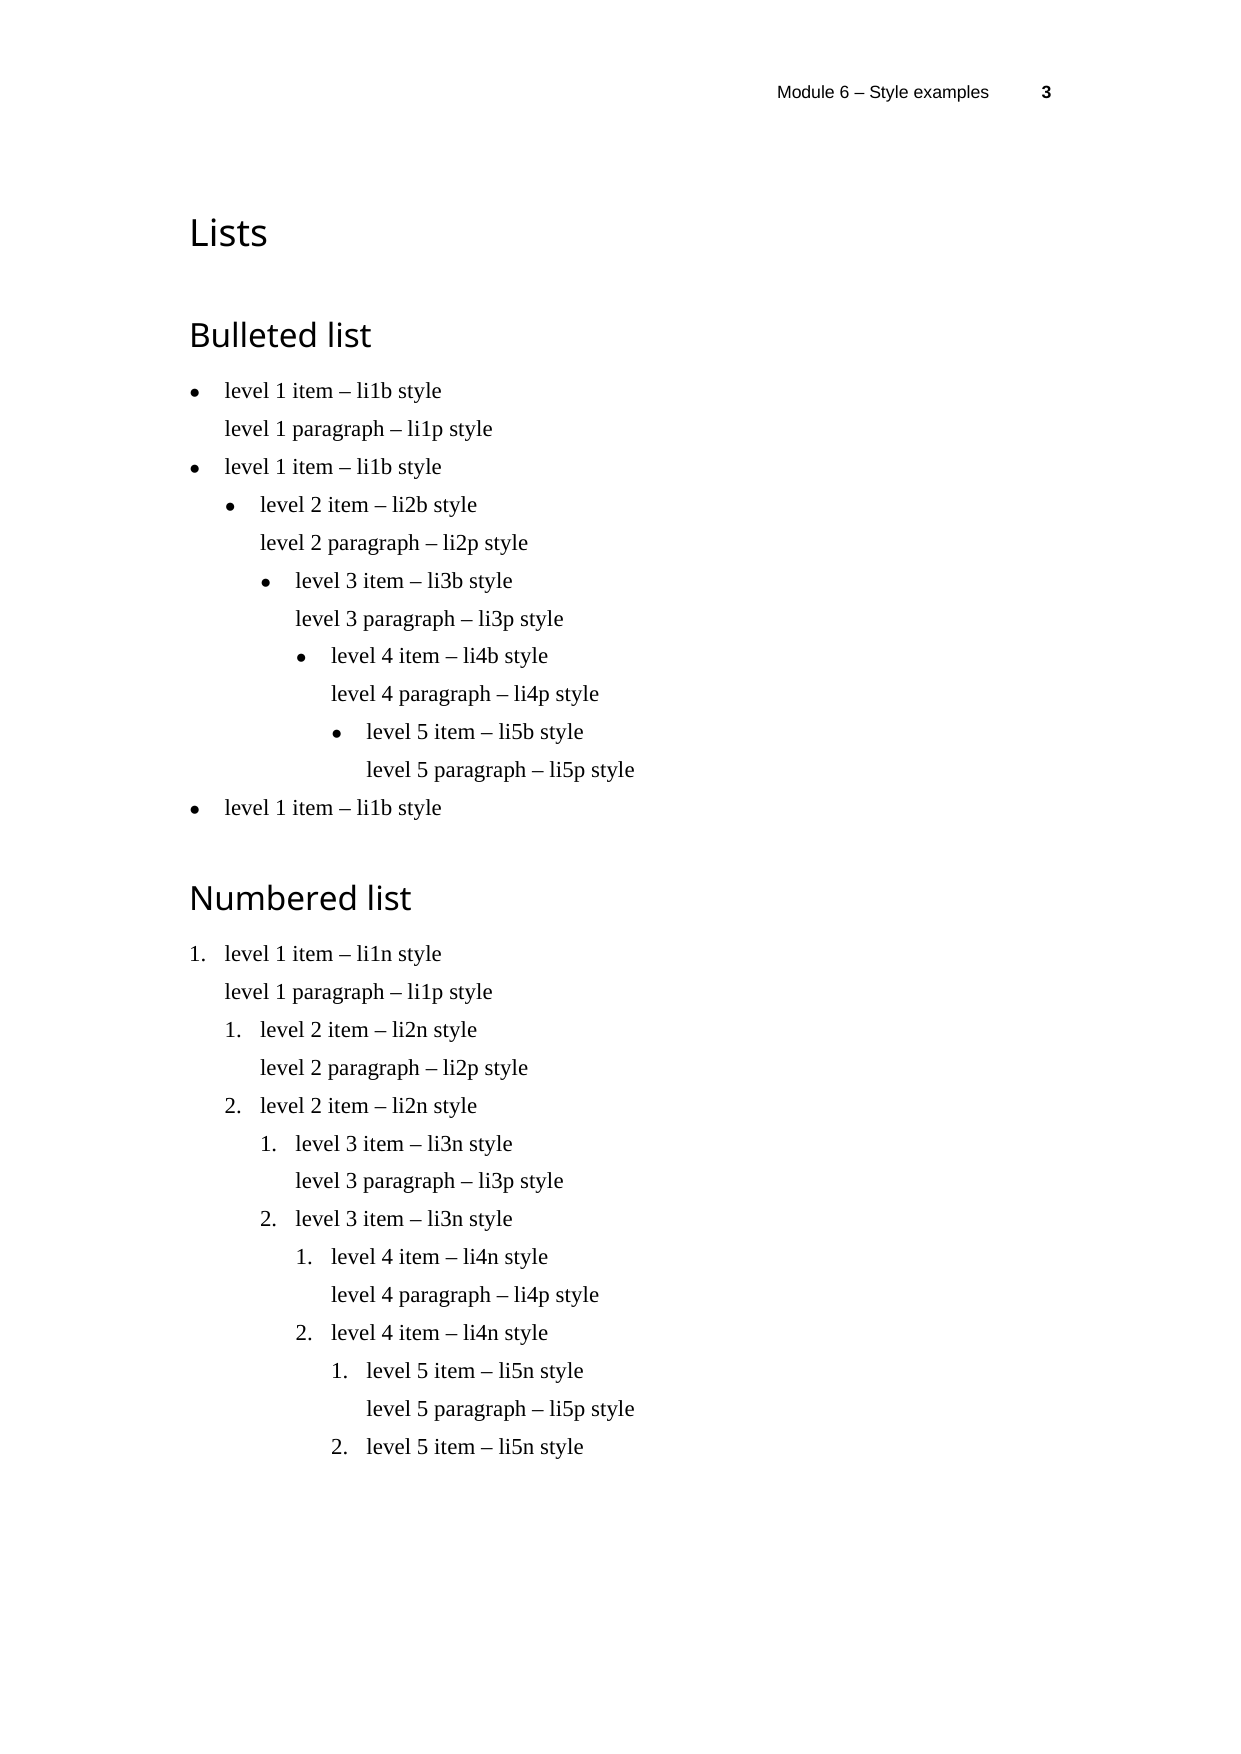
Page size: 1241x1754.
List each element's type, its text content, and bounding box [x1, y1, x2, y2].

list level 3 item – li3n style [260, 1130, 1051, 1156]
text level 3 paragraph – li3p style [295, 1168, 1051, 1194]
text Bulleted list [189, 312, 1051, 357]
list level 2 item – li2n style [224, 1092, 1051, 1118]
list level 5 item – li5b style [331, 719, 1051, 745]
list level 2 item – li2n style [224, 1017, 1051, 1042]
text level 5 paragraph – li5p style [366, 1396, 1051, 1421]
list level 4 item – li4n style [295, 1244, 1051, 1270]
list level 5 item – li5n style [331, 1358, 1051, 1383]
list level 4 item – li4b style [295, 643, 1051, 669]
text Numbered list [189, 875, 1051, 920]
text level 2 paragraph – li2p style [260, 530, 1051, 555]
text level 4 paragraph – li4p style [331, 1282, 1051, 1308]
text level 1 paragraph – li1p style [224, 416, 1051, 441]
list level 1 item – li1b style [189, 454, 1051, 479]
list level 1 item – li1b style [189, 795, 1051, 821]
text level 3 paragraph – li3p style [295, 606, 1051, 631]
list level 1 item – li1n style [189, 941, 1051, 966]
text Lists [189, 207, 1051, 258]
list level 1 item – li1b style [189, 378, 1051, 403]
text level 4 paragraph – li4p style [331, 681, 1051, 707]
list level 5 item – li5n style [331, 1434, 1051, 1459]
list level 3 item – li3n style [260, 1206, 1051, 1232]
text level 2 paragraph – li2p style [260, 1054, 1051, 1080]
list level 2 item – li2b style [224, 492, 1051, 517]
list level 3 item – li3b style [260, 568, 1051, 593]
text level 5 paragraph – li5p style [366, 757, 1051, 783]
text level 1 paragraph – li1p style [224, 979, 1051, 1004]
list level 4 item – li4n style [295, 1320, 1051, 1346]
